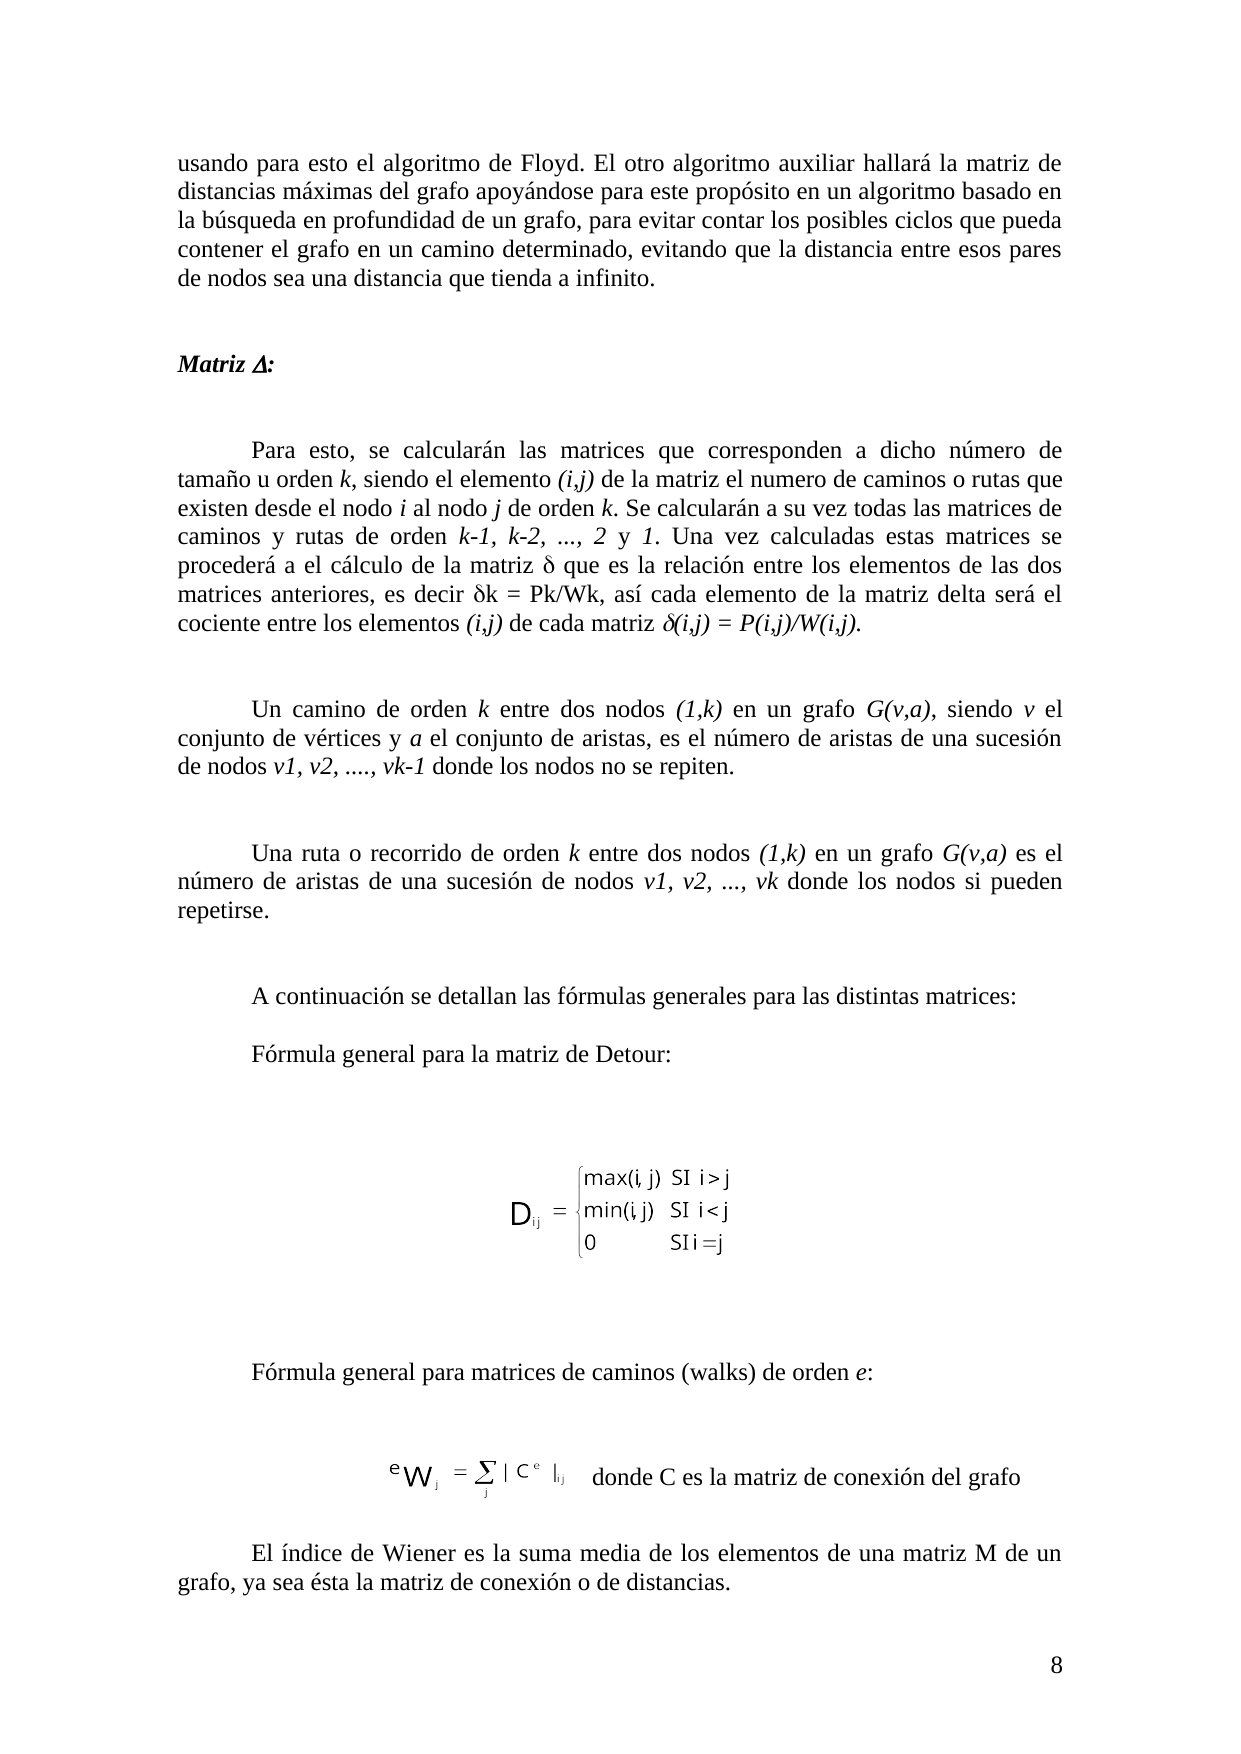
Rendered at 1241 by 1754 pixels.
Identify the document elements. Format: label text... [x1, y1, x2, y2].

text El índice de Wiener es la suma media de los elementos de una matriz M de un grafo, ya sea ésta la matriz de conexión o de distancias. [177, 1538, 1063, 1596]
text Un camino de orden k entre dos nodos (1,k) en un grafo G(v,a), siendo v el conjunto de vértices y a el conjunto de aristas, es el número de aristas de una sucesión de nodos v1, v2, ...., vk-1 donde los nodos no se repiten. [177, 694, 1063, 780]
text Una ruta o recorrido de orden k entre dos nodos (1,k) en un grafo G(v,a) es el número de aristas de una sucesión de nodos v1, v2, ..., vk donde los nodos si pueden repetirse. [177, 838, 1063, 924]
text usando para esto el algoritmo de Floyd. El otro algoritmo auxiliar hallará la matriz de distancias máximas del grafo apoyándose para este propósito en un algoritmo basado en la búsqueda en profundidad de un grafo, para evitar contar los posibles ciclos que pueda contener el grafo en un camino determinado, evitando que la distancia entre esos pares de nodos sea una distancia que tienda a infinito. [177, 148, 1063, 291]
text Para esto, se calcularán las matrices que corresponden a dicho número de tamaño u orden k, siendo el elemento (i,j) de la matriz el numero de caminos o rutas que existen desde el nodo i al nodo j de orden k. Se calcularán a su vez todas las matrices de caminos y rutas de orden k-1, k-2, ..., 2 y 1. Una vez calculadas estas matrices se procederá a el cálculo de la matriz  que es la relación entre los elementos de las dos matrices anteriores, es decir k = Pk/Wk, así cada elemento de la matriz delta será el cociente entre los elementos (i,j) de cada matriz (i,j) = P(i,j)/W(i,j). [177, 435, 1063, 636]
text donde C es la matriz de conexión del grafo [251, 1443, 1063, 1509]
text Fórmula general para matrices de caminos (walks) de orden e: [177, 1357, 1063, 1386]
text Matriz : [177, 349, 1063, 378]
text A continuación se detallan las fórmulas generales para las distintas matrices: [177, 981, 1063, 1010]
text Fórmula general para la matriz de Detour: [177, 1039, 1063, 1068]
